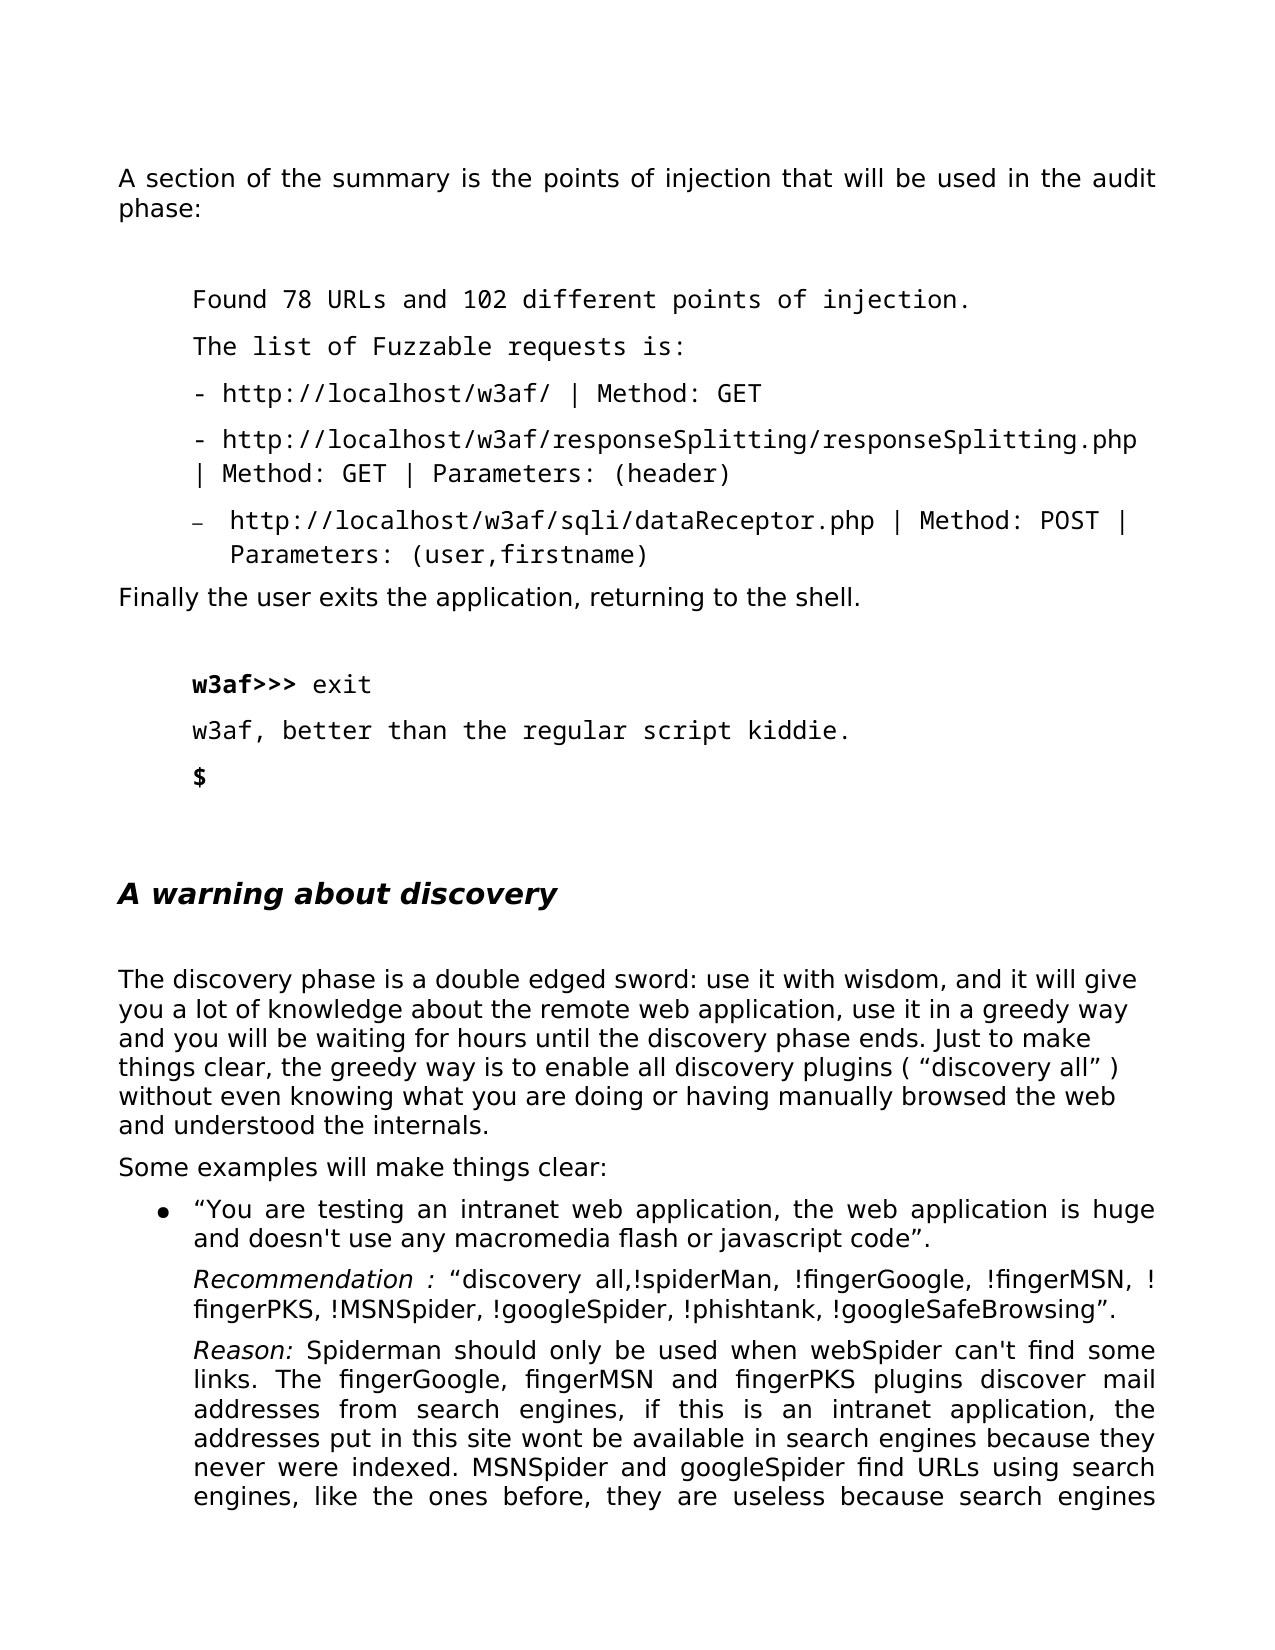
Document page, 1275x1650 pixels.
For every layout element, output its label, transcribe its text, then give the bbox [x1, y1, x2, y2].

text A section of the summary is the points of injection that will be used in the audit phase: [118, 165, 1157, 223]
list Reason: Spiderman should only be used when webSpider can't find some links. The fingerGoogle, fingerMSN and fingerPKS plugins discover mail addresses from search engines, if this is an intranet application, the addresses put in this site wont be available in search engines because they never were indexed. MSNSpider and googleSpider find URLs using search engines, like the ones before, they are useless because search engines [156, 1337, 1157, 1512]
text The list of Fuzzable requests is: [192, 329, 1157, 363]
subtitle A warning about discovery [118, 878, 1157, 912]
text Found 78 URLs and 102 different points of injection. [192, 282, 1157, 316]
list http://localhost/w3af/sqli/dataReceptor.php | Method: POST | Parameters: (user,firstname) [192, 502, 1157, 571]
text $ [192, 759, 1157, 793]
text The discovery phase is a double edged sword: use it with wisdom, and it will give you a lot of knowledge about the remote web application, use it in a greedy way and you will be waiting for hours until the discovery phase ends. Just to make things clear, the greedy way is to enable all discovery plugins ( “discovery all” ) without even knowing what you are doing or having manually browsed the web and understood the internals. [118, 966, 1157, 1141]
list “You are testing an intranet web application, the web application is huge and doesn't use any macromedia flash or javascript code”. [156, 1195, 1157, 1253]
text Finally the user exits the application, returning to the shell. [118, 583, 1157, 612]
text - http://localhost/w3af/ | Method: GET [192, 375, 1157, 409]
text w3af>>> exit [192, 666, 1157, 700]
text w3af, better than the regular script kiddie. [192, 713, 1157, 747]
text - http://localhost/w3af/responseSplitting/responseSplitting.php | Method: GET | Parameters: (header) [192, 422, 1157, 490]
list Recommendation : “discovery all,!spiderMan, !fingerGoogle, !fingerMSN, !fingerPKS, !MSNSpider, !googleSpider, !phishtank, !googleSafeBrowsing”. [156, 1266, 1157, 1324]
text Some examples will make things clear: [118, 1153, 1157, 1182]
